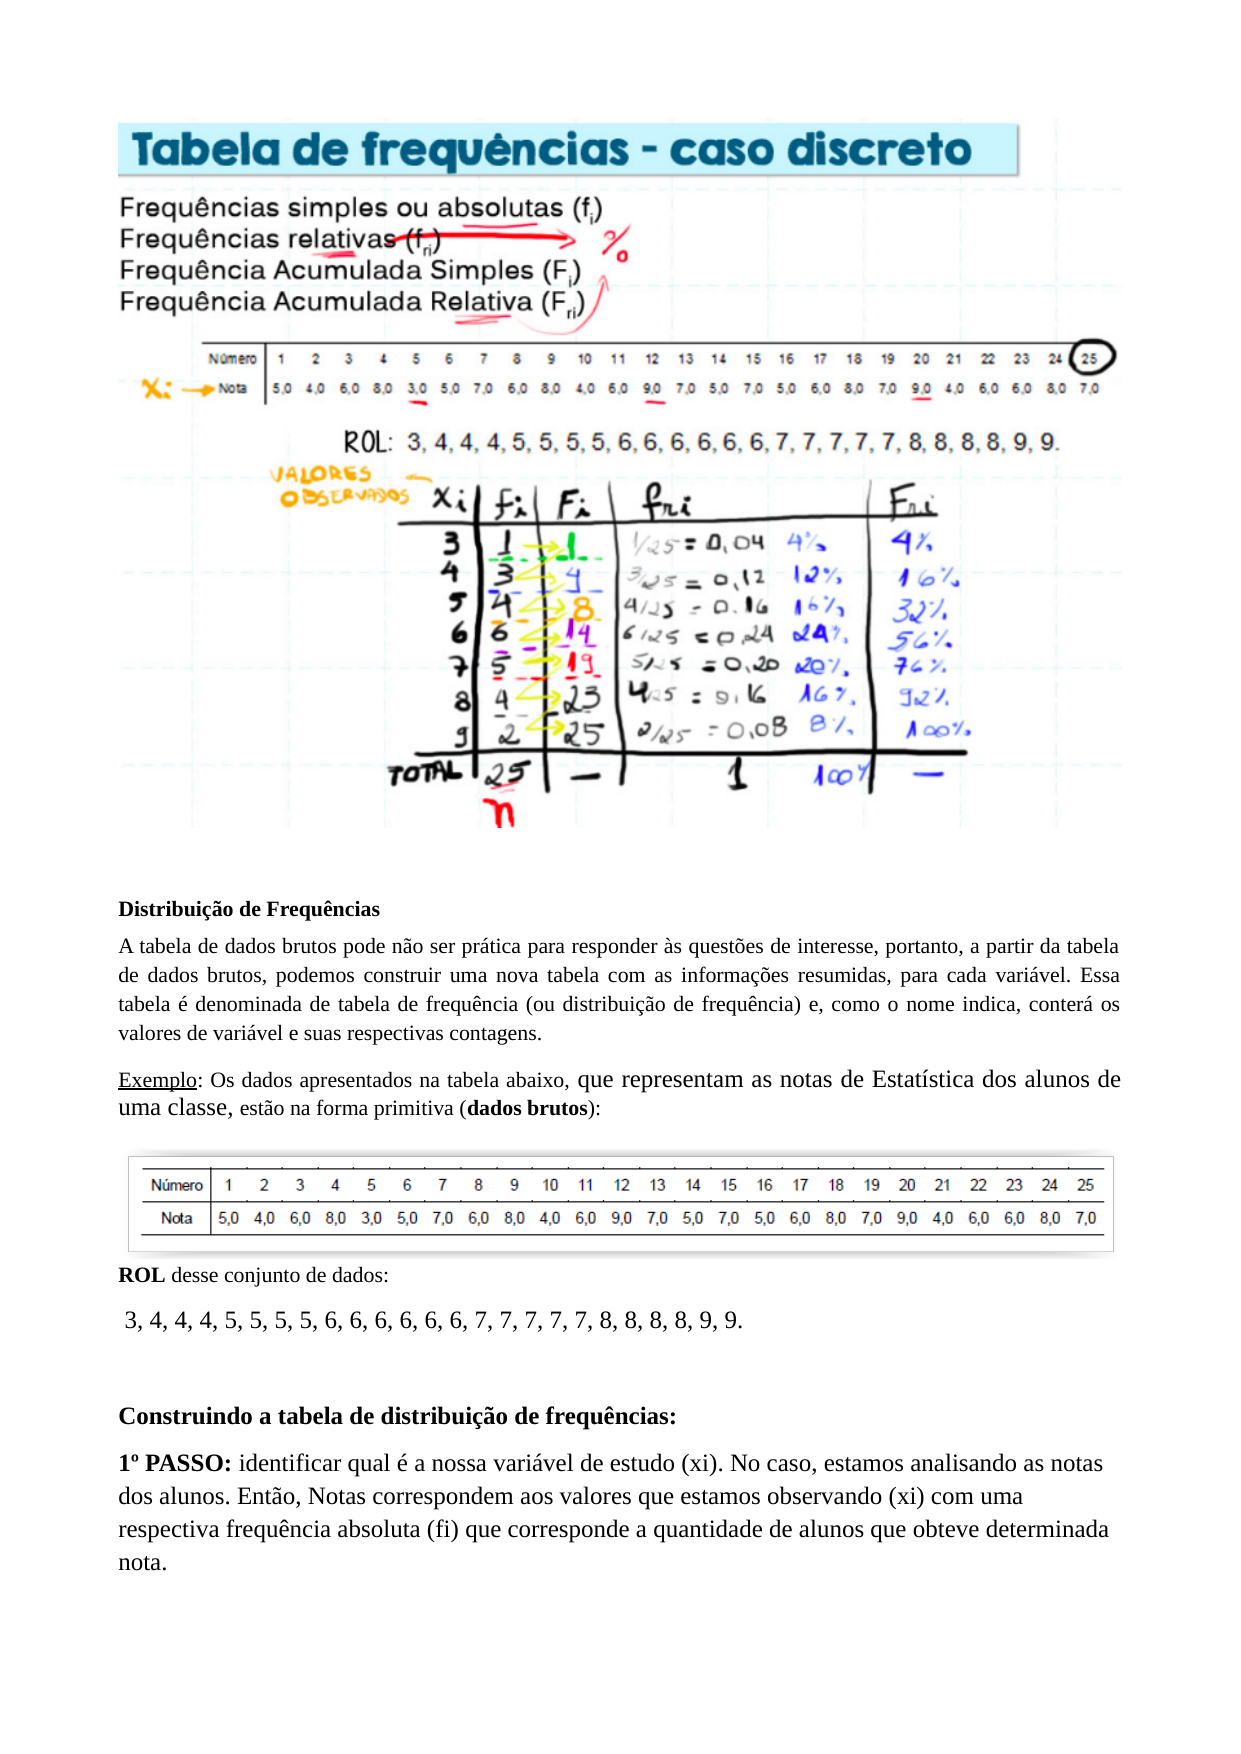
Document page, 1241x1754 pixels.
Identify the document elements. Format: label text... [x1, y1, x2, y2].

text ROL desse conjunto de dados: [118, 1259, 1122, 1287]
picture [118, 1146, 1123, 1259]
text 1º PASSO: identificar qual é a nossa variável de estudo (xi). No caso, estamos analisando as notas dos alunos. Então, Notas correspondem aos valores que estamos observando (xi) com uma respectiva frequência absoluta (fi) que corresponde a quantidade de alunos que obteve determinada nota. [118, 1448, 1122, 1576]
text A tabela de dados brutos pode não ser prática para responder às questões de interesse, portanto, a partir da tabela de dados brutos, podemos construir uma nova tabela com as informações resumidas, para cada variável. Essa tabela é denominada de tabela de frequência (ou distribuição de frequência) e, como o nome indica, conterá os valores de variável e suas respectivas contagens. [118, 933, 1122, 1045]
picture [118, 118, 1123, 828]
text Exemplo: Os dados apresentados na tabela abaixo, que representam as notas de Estatística dos alunos de uma classe, estão na forma primitiva (dados brutos): [118, 1064, 1122, 1121]
text Construindo a tabela de distribuição de frequências: [118, 1401, 1122, 1429]
subtitle Distribuição de Frequências [118, 896, 1122, 921]
text 3, 4, 4, 4, 5, 5, 5, 5, 6, 6, 6, 6, 6, 6, 7, 7, 7, 7, 7, 8, 8, 8, 8, 9, 9. [118, 1306, 1122, 1334]
